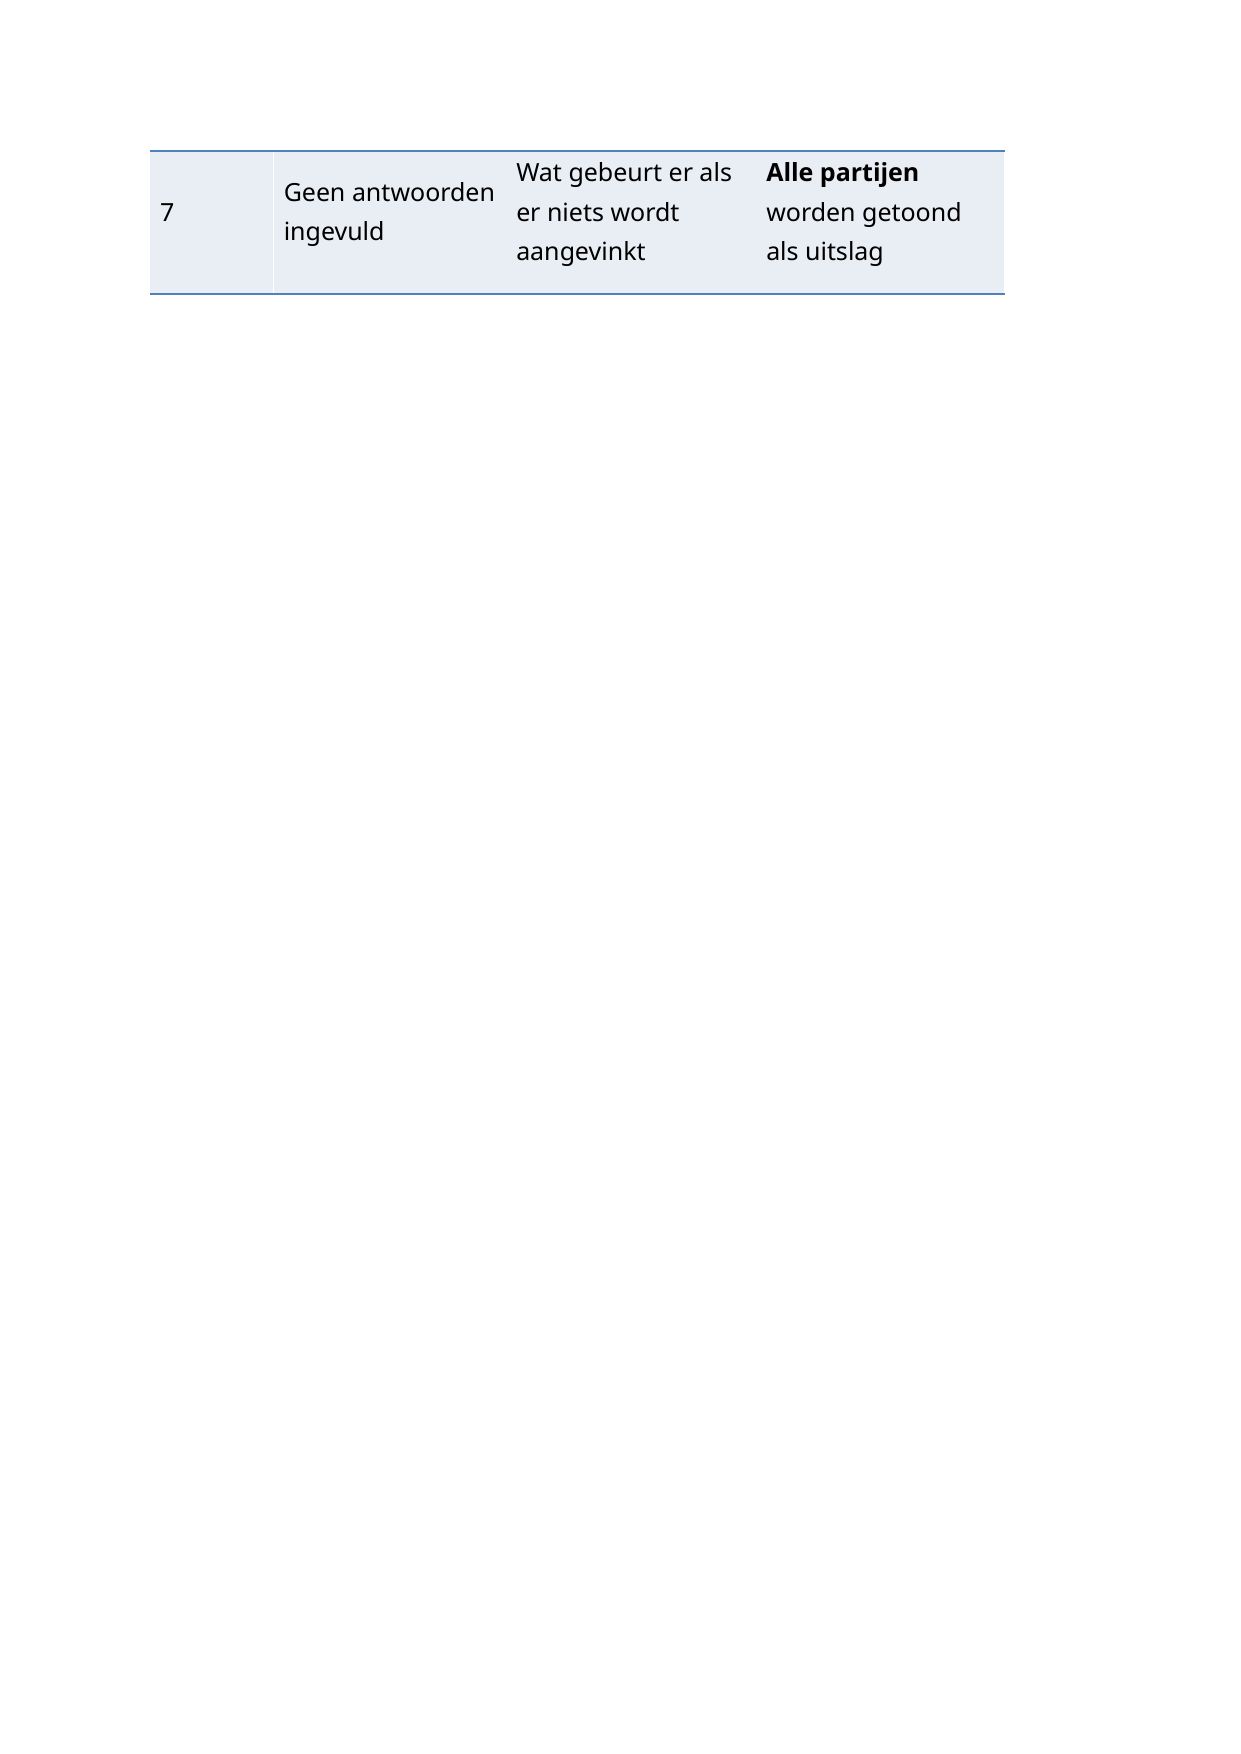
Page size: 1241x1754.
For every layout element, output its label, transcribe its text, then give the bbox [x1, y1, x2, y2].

table_cell 7 [150, 152, 273, 293]
table_cell Wat gebeurt er als er niets wordt aangevinkt [506, 152, 756, 293]
table_cell Alle partijen worden getoond als uitslag [756, 152, 1004, 293]
table_cell Geen antwoorden ingevuld [274, 152, 506, 293]
